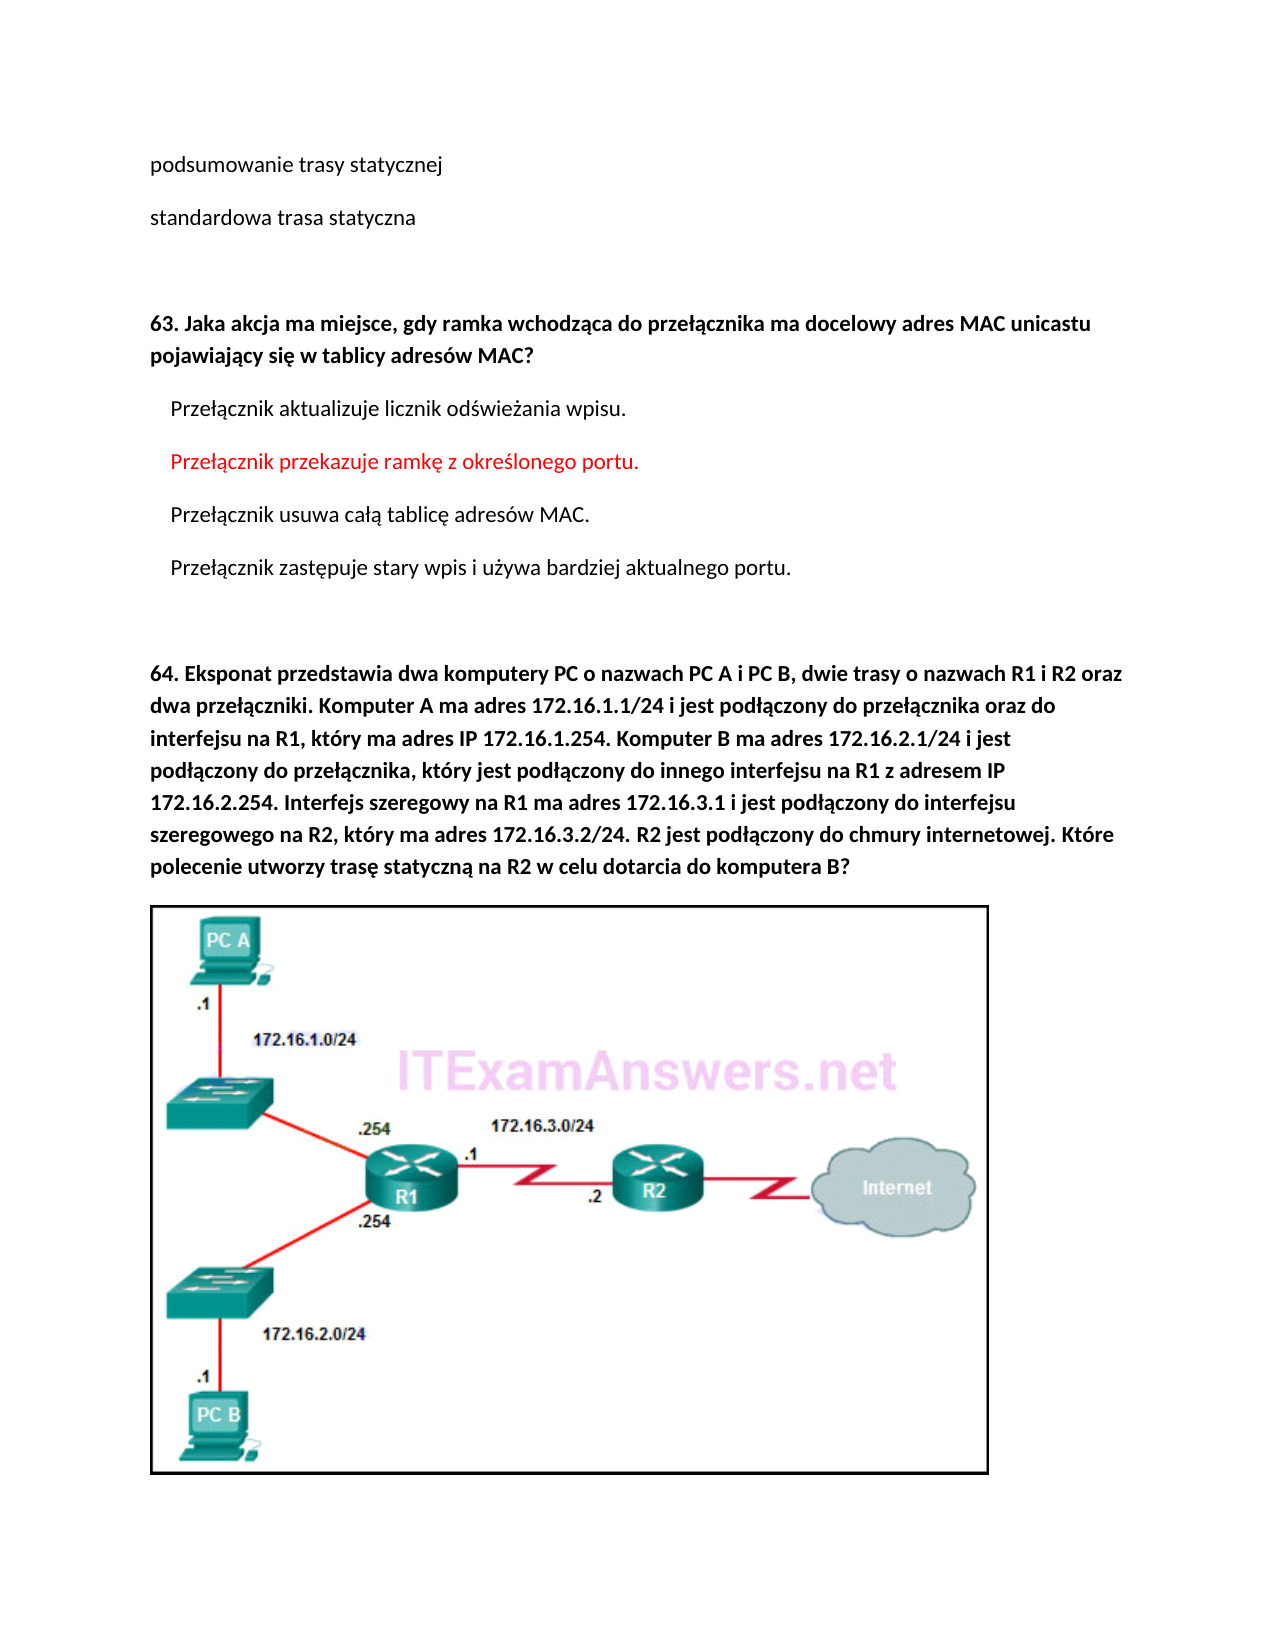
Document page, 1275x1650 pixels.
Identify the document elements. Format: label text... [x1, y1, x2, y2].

text podsumowanie trasy statycznej [150, 150, 1125, 178]
text Przełącznik zastępuje stary wpis i używa bardziej aktualnego portu. [150, 553, 1125, 581]
text Przełącznik usuwa całą tablicę adresów MAC. [150, 500, 1125, 528]
text 63. Jaka akcja ma miejsce, gdy ramka wchodząca do przełącznika ma docelowy adres MAC unicastu pojawiający się w tablicy adresów MAC? [150, 309, 1125, 369]
text Przełącznik aktualizuje licznik odświeżania wpisu. [150, 394, 1125, 422]
text standardowa trasa statyczna [150, 203, 1125, 231]
text 64. Eksponat przedstawia dwa komputery PC o nazwach PC A i PC B, dwie trasy o nazwach R1 i R2 oraz dwa przełączniki. Komputer A ma adres 172.16.1.1/24 i jest podłączony do przełącznika oraz do interfejsu na R1, który ma adres IP 172.16.1.254. Komputer B ma adres 172.16.2.1/24 i jest podłączony do przełącznika, który jest podłączony do innego interfejsu na R1 z adresem IP 172.16.2.254. Interfejs szeregowy na R1 ma adres 172.16.3.1 i jest podłączony do interfejsu szeregowego na R2, który ma adres 172.16.3.2/24. R2 jest podłączony do chmury internetowej. Które polecenie utworzy trasę statyczną na R2 w celu dotarcia do komputera B? [150, 659, 1125, 881]
text Przełącznik przekazuje ramkę z określonego portu. [150, 447, 1125, 475]
